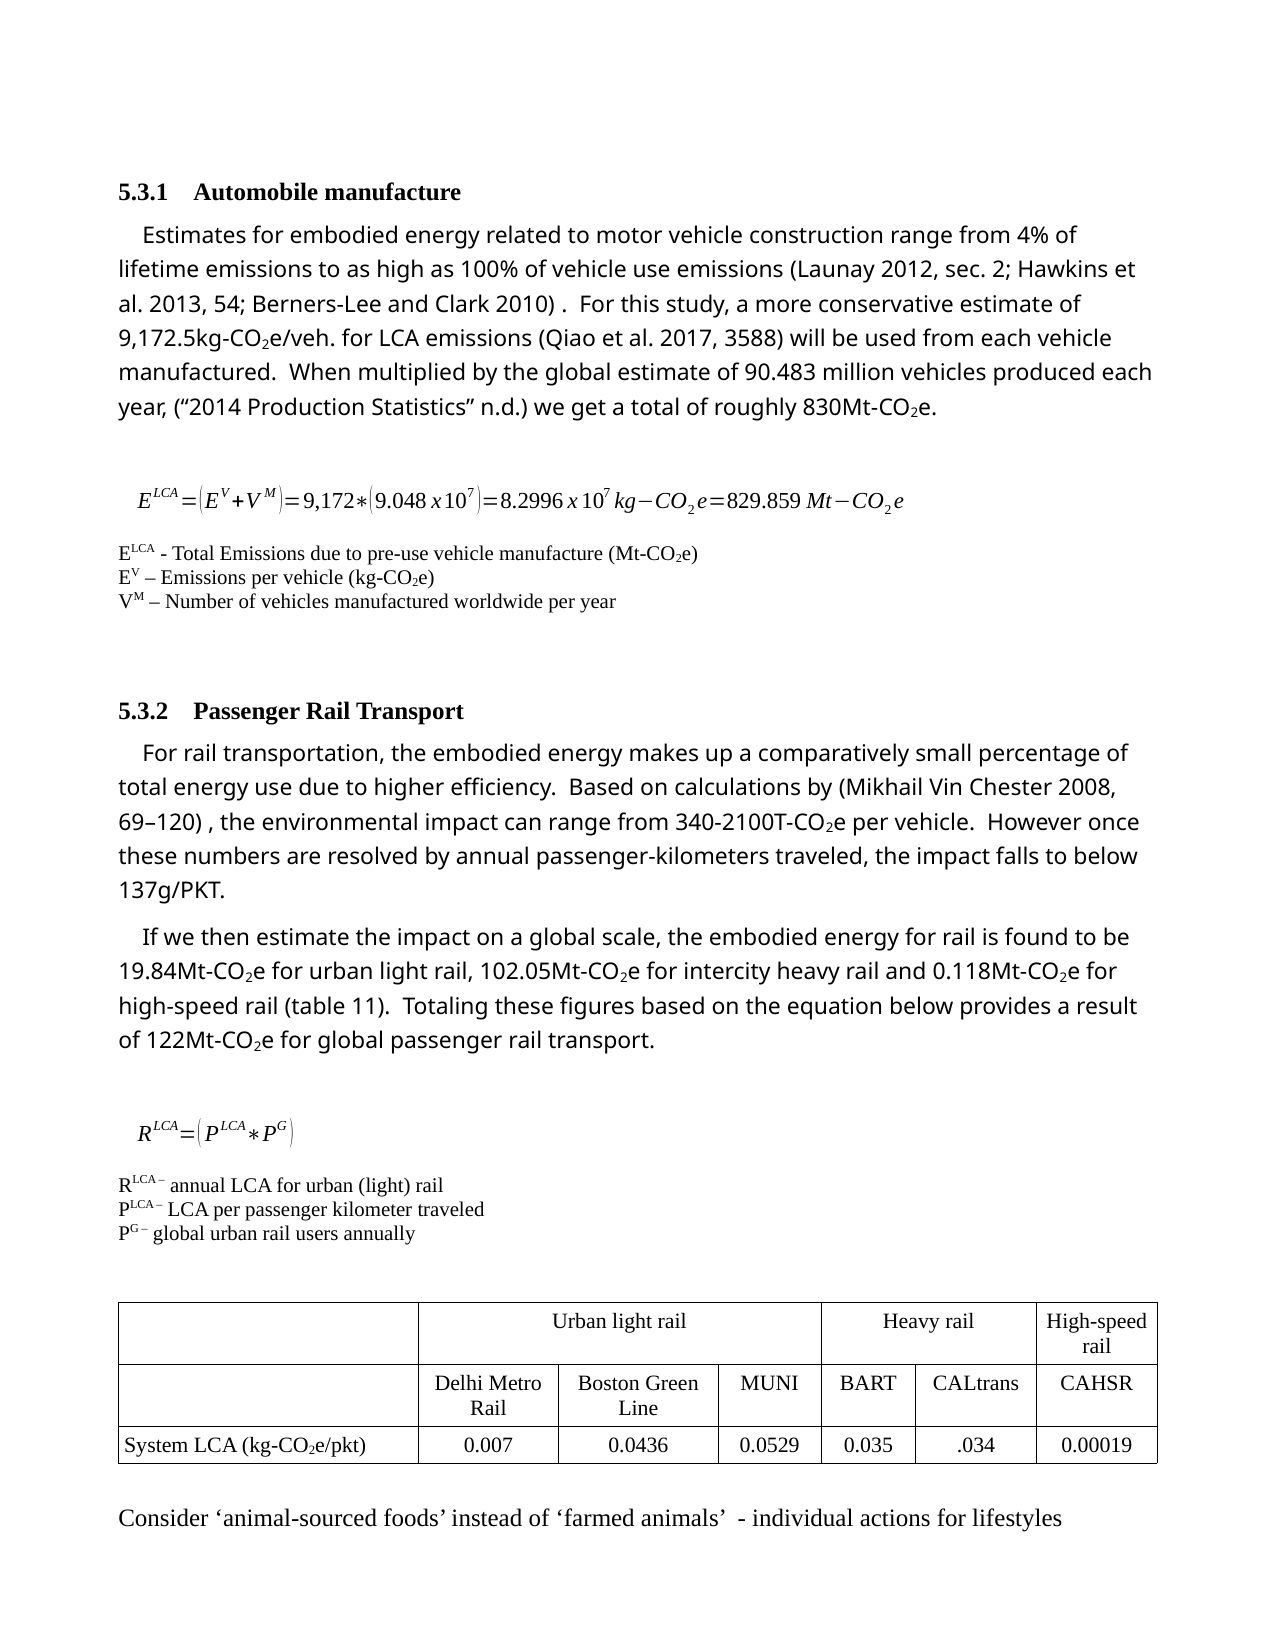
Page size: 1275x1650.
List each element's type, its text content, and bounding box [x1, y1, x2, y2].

text RLCA – annual LCA for urban (light) rail [118, 1173, 1157, 1197]
text If we then estimate the impact on a global scale, the embodied energy for rail is found to be 19.84Mt-CO2e for urban light rail, 102.05Mt-CO2e for intercity heavy rail and 0.118Mt-CO2e for high-speed rail (table 11). Totaling these figures based on the equation below provides a result of 122Mt-CO2e for global passenger rail transport. [118, 921, 1157, 1055]
text PLCA – LCA per passenger kilometer traveled [118, 1197, 1157, 1221]
text For rail transportation, the embodied energy makes up a comparatively small percentage of total energy use due to higher efficiency. Based on calculations by (Mikhail Vin Chester 2008, 69–120) , the environmental impact can range from 340-2100T-CO2e per vehicle. However once these numbers are resolved by annual passenger-kilometers traveled, the impact falls to below 137g/PKT. [118, 737, 1157, 906]
text ELCA - Total Emissions due to pre-use vehicle manufacture (Mt-CO2e) [118, 541, 1157, 565]
table_header Urban light rail [419, 1303, 821, 1364]
table_cell 0.0529 [719, 1427, 821, 1463]
table_cell 0.035 [822, 1427, 915, 1463]
table_cell 0.007 [419, 1427, 558, 1463]
table_header High-speed rail [1037, 1303, 1157, 1364]
table_cell MUNI [719, 1365, 821, 1426]
table_cell .034 [916, 1427, 1036, 1463]
table_cell Delhi Metro Rail [419, 1365, 558, 1426]
text VM – Number of vehicles manufactured worldwide per year [118, 589, 1157, 613]
text EV – Emissions per vehicle (kg-CO2e) [118, 565, 1157, 589]
table_cell 0.00019 [1037, 1427, 1157, 1463]
text PG – global urban rail users annually [118, 1221, 1157, 1245]
table_header Heavy rail [822, 1303, 1036, 1364]
table_cell CALtrans [916, 1365, 1036, 1426]
subtitle Passenger Rail Transport [118, 696, 1157, 724]
table_header [119, 1303, 418, 1364]
table_cell BART [822, 1365, 915, 1426]
text Estimates for embodied energy related to motor vehicle construction range from 4% of lifetime emissions to as high as 100% of vehicle use emissions (Launay 2012, sec. 2; Hawkins et al. 2013, 54; Berners-Lee and Clark 2010) . For this study, a more conservative estimate of 9,172.5kg-CO2e/veh. for LCA emissions (Qiao et al. 2017, 3588) will be used from each vehicle manufactured. When multiplied by the global estimate of 90.483 million vehicles produced each year, (“2014 Production Statistics” n.d.) we get a total of roughly 830Mt-CO2e. [118, 219, 1157, 422]
table_cell Boston Green Line [559, 1365, 718, 1426]
table_cell [119, 1365, 418, 1426]
subtitle Automobile manufacture [118, 177, 1157, 206]
table_cell CAHSR [1037, 1365, 1157, 1426]
table_cell System LCA (kg-CO2e/pkt) [119, 1427, 418, 1463]
table_cell 0.0436 [559, 1427, 718, 1463]
